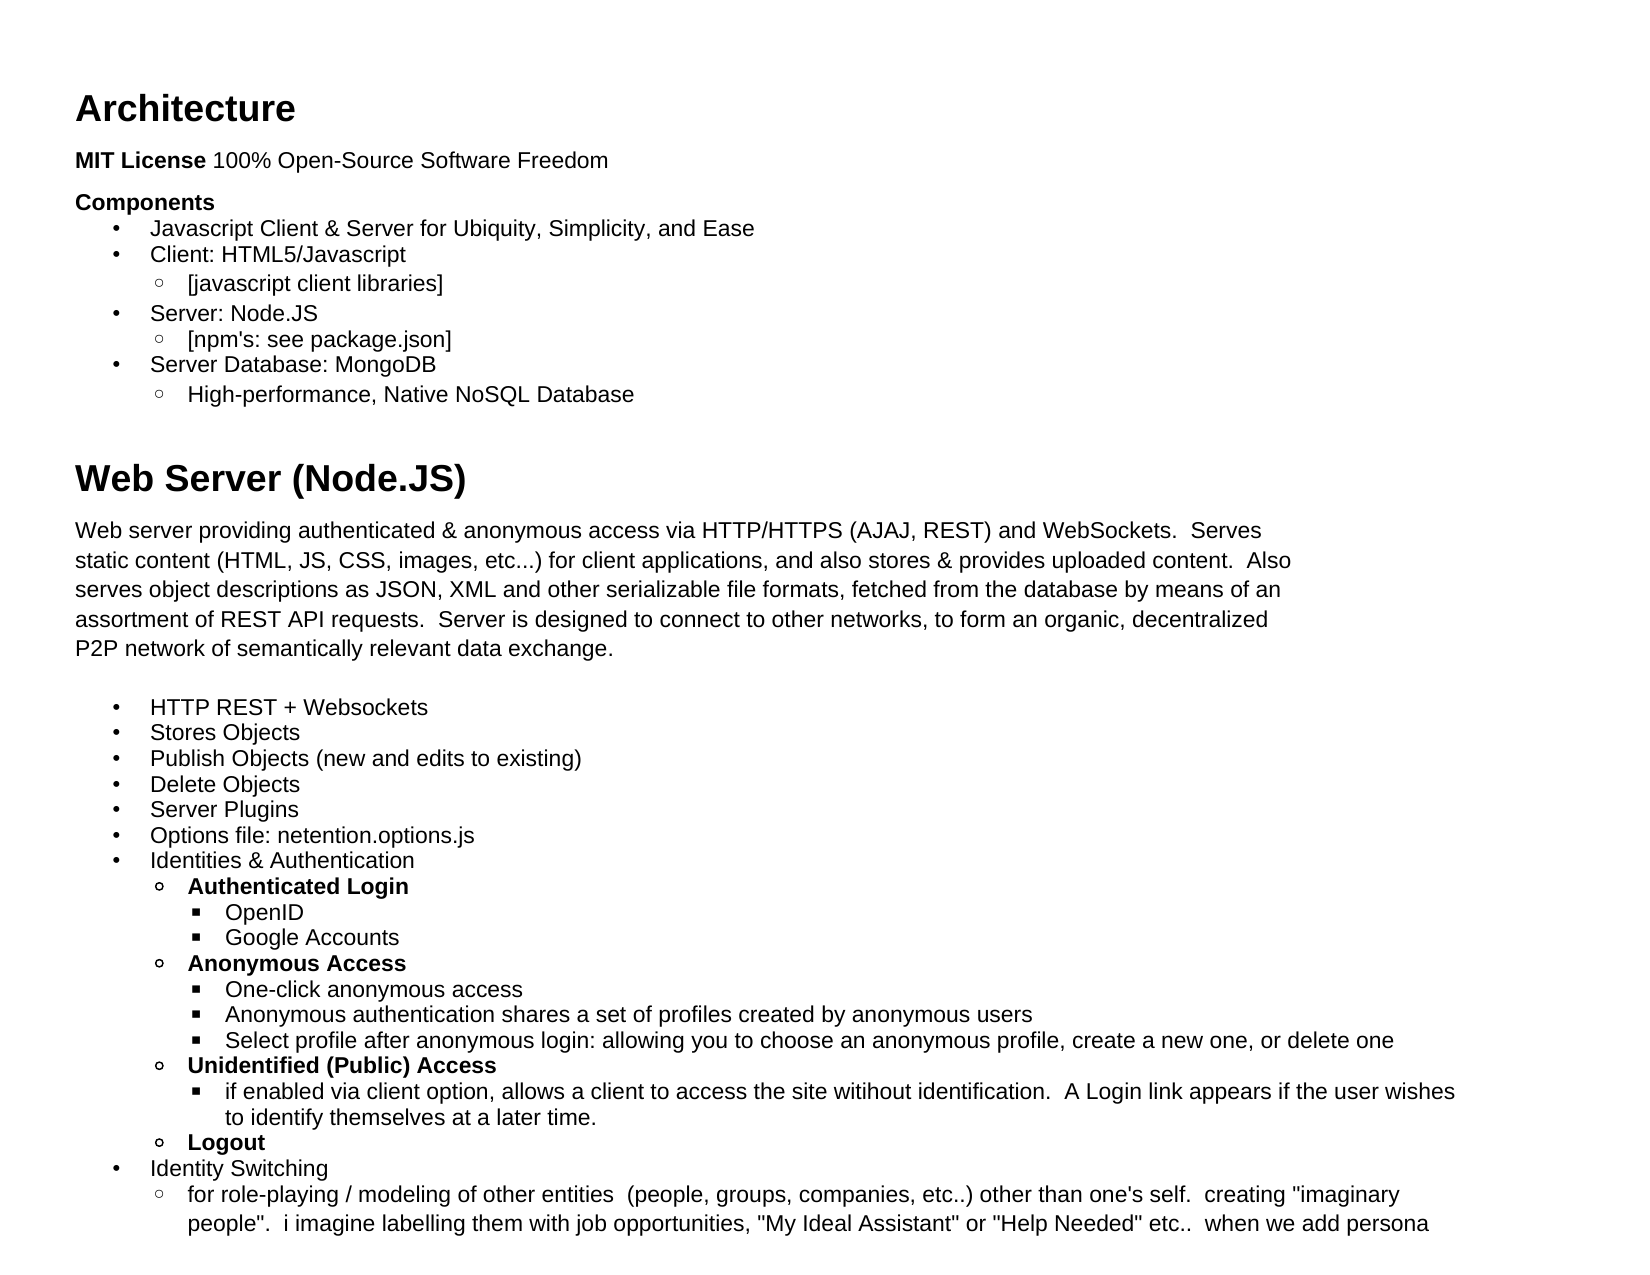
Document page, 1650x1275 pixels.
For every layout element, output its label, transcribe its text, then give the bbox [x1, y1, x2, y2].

list Server: Node.JS [112, 301, 1462, 326]
text Web server providing authenticated & anonymous access via HTTP/HTTPS (AJAJ, REST) and WebSockets. Serves static content (HTML, JS, CSS, images, etc...) for client applications, and also stores & provides uploaded content. Also serves object descriptions as JSON, XML and other serializable file formats, fetched from the database by means of an assortment of REST API requests. Server is designed to connect to other networks, to form an organic, decentralized P2P network of semantically relevant data exchange. [75, 518, 1312, 661]
text MIT License 100% Open-Source Software Freedom [75, 148, 1462, 174]
list HTTP REST + Websockets [112, 694, 1462, 720]
list Javascript Client & Server for Ubiquity, Simplicity, and Ease [112, 216, 1462, 241]
subtitle Architecture [75, 87, 1462, 129]
subtitle [javascript client libraries] [150, 271, 1462, 297]
list Select profile after anonymous login: allowing you to choose an anonymous profile, create a new one, or delete one [187, 1027, 1462, 1053]
list Identity Switching [112, 1156, 1462, 1181]
list Anonymous Access [150, 951, 1462, 976]
list One-click anonymous access [187, 976, 1462, 1002]
subtitle Server Database: MongoDB [112, 352, 1462, 378]
list if enabled via client option, allows a client to access the site witihout identification. A Login link appears if the user wishes to identify themselves at a later time. [187, 1079, 1462, 1130]
list Delete Objects [112, 771, 1462, 797]
list Authenticated Login [150, 874, 1462, 899]
list Options file: netention.options.js [112, 822, 1462, 848]
list Server Plugins [112, 797, 1462, 822]
list Unidentified (Public) Access [150, 1053, 1462, 1079]
list Identities & Authentication [112, 848, 1462, 874]
text Components [75, 190, 1312, 216]
list for role-playing / modeling of other entities (people, groups, companies, etc..) other than one's self. creating "imaginary people". i imagine labelling them with job opportunities, "My Ideal Assistant" or "Help Needed" etc.. when we add persona [150, 1181, 1462, 1236]
list Stores Objects [112, 720, 1462, 746]
subtitle Client: HTML5/Javascript [112, 241, 1462, 267]
list Publish Objects (new and edits to existing) [112, 746, 1462, 771]
subtitle Web Server (Node.JS) [75, 457, 1462, 499]
list [npm's: see package.json] [150, 326, 1462, 352]
list Logout [150, 1130, 1462, 1156]
subtitle High-performance, Native NoSQL Database [150, 382, 1462, 407]
list Anonymous authentication shares a set of profiles created by anonymous users [187, 1002, 1462, 1027]
list OpenID [187, 899, 1462, 925]
list Google Accounts [187, 925, 1462, 951]
